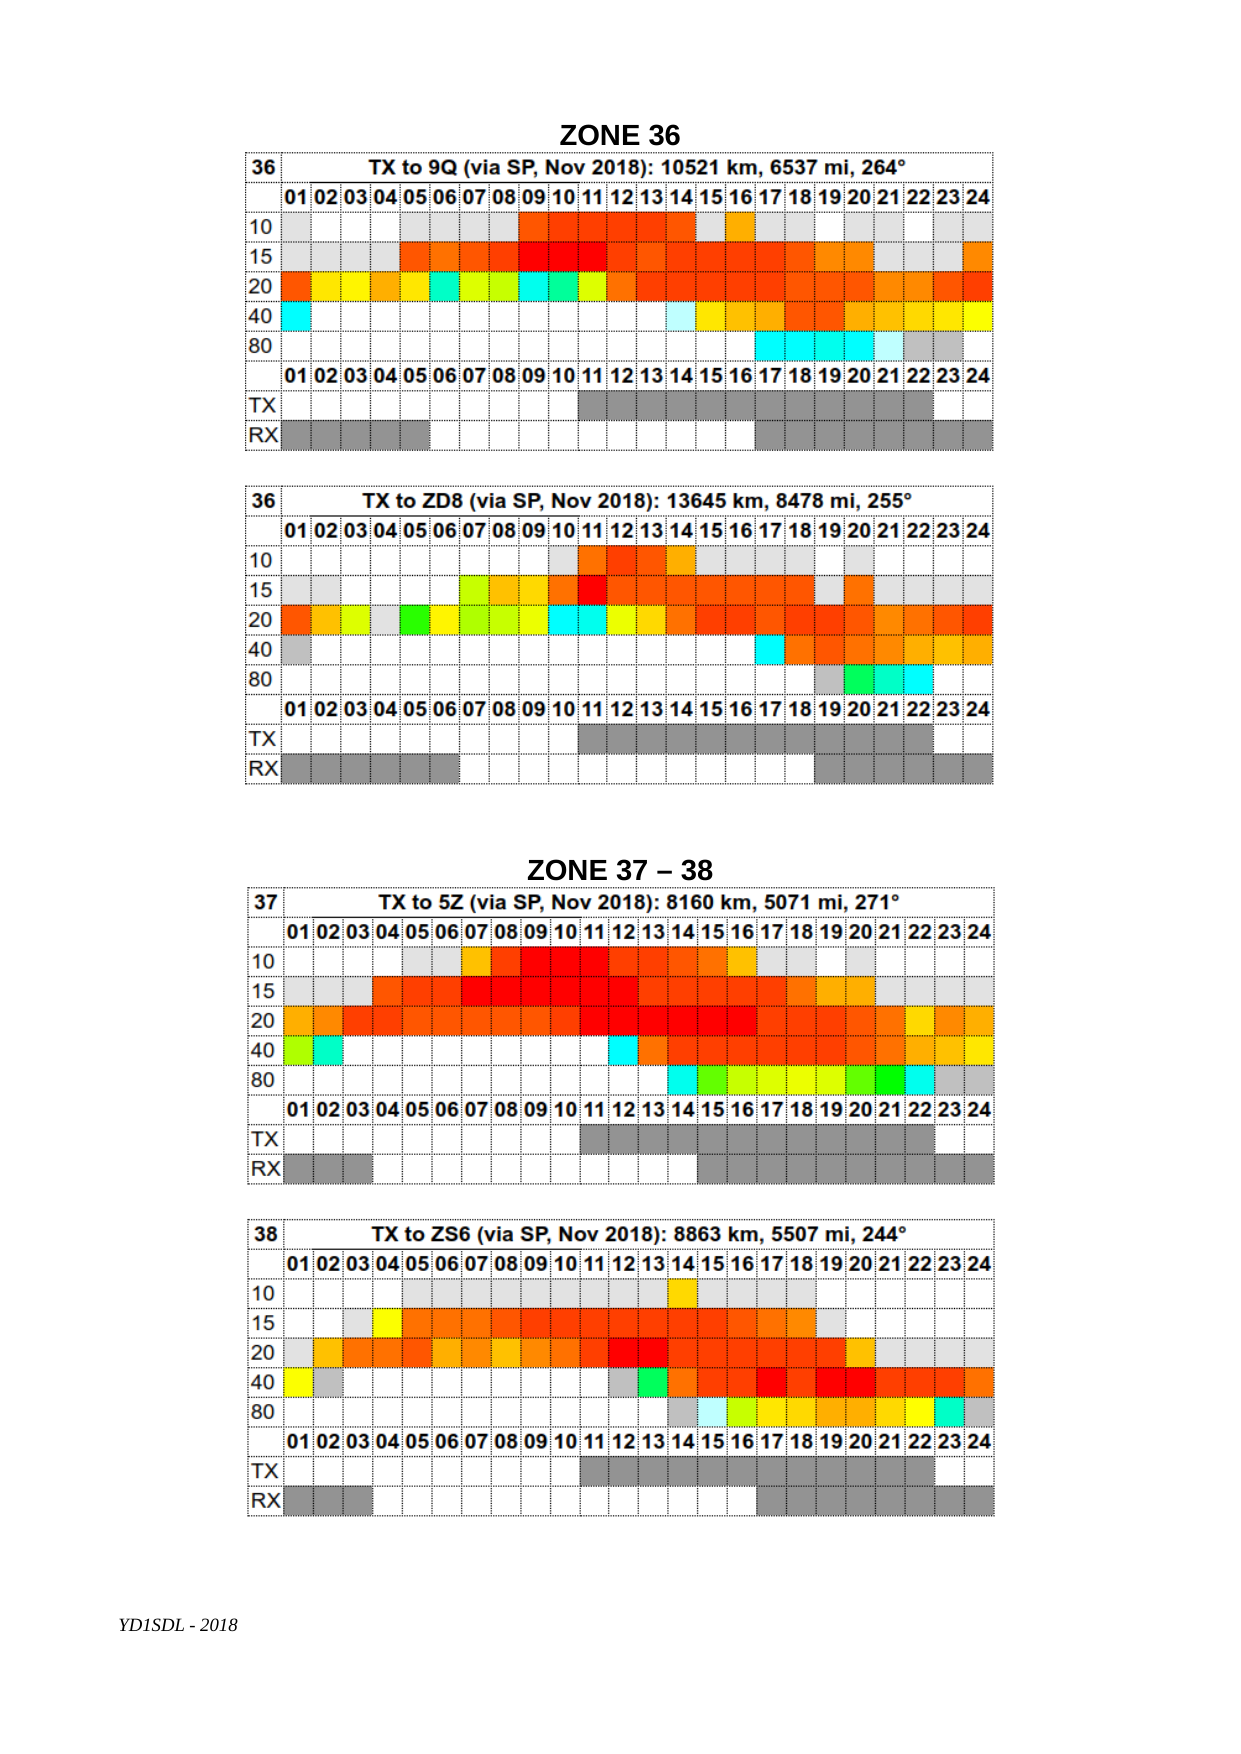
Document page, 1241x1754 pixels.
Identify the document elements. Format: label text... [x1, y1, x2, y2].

picture [245, 151, 995, 787]
text ZONE 37 – 38 [118, 853, 1122, 887]
picture [245, 886, 995, 1519]
text ZONE 36 [118, 118, 1122, 152]
